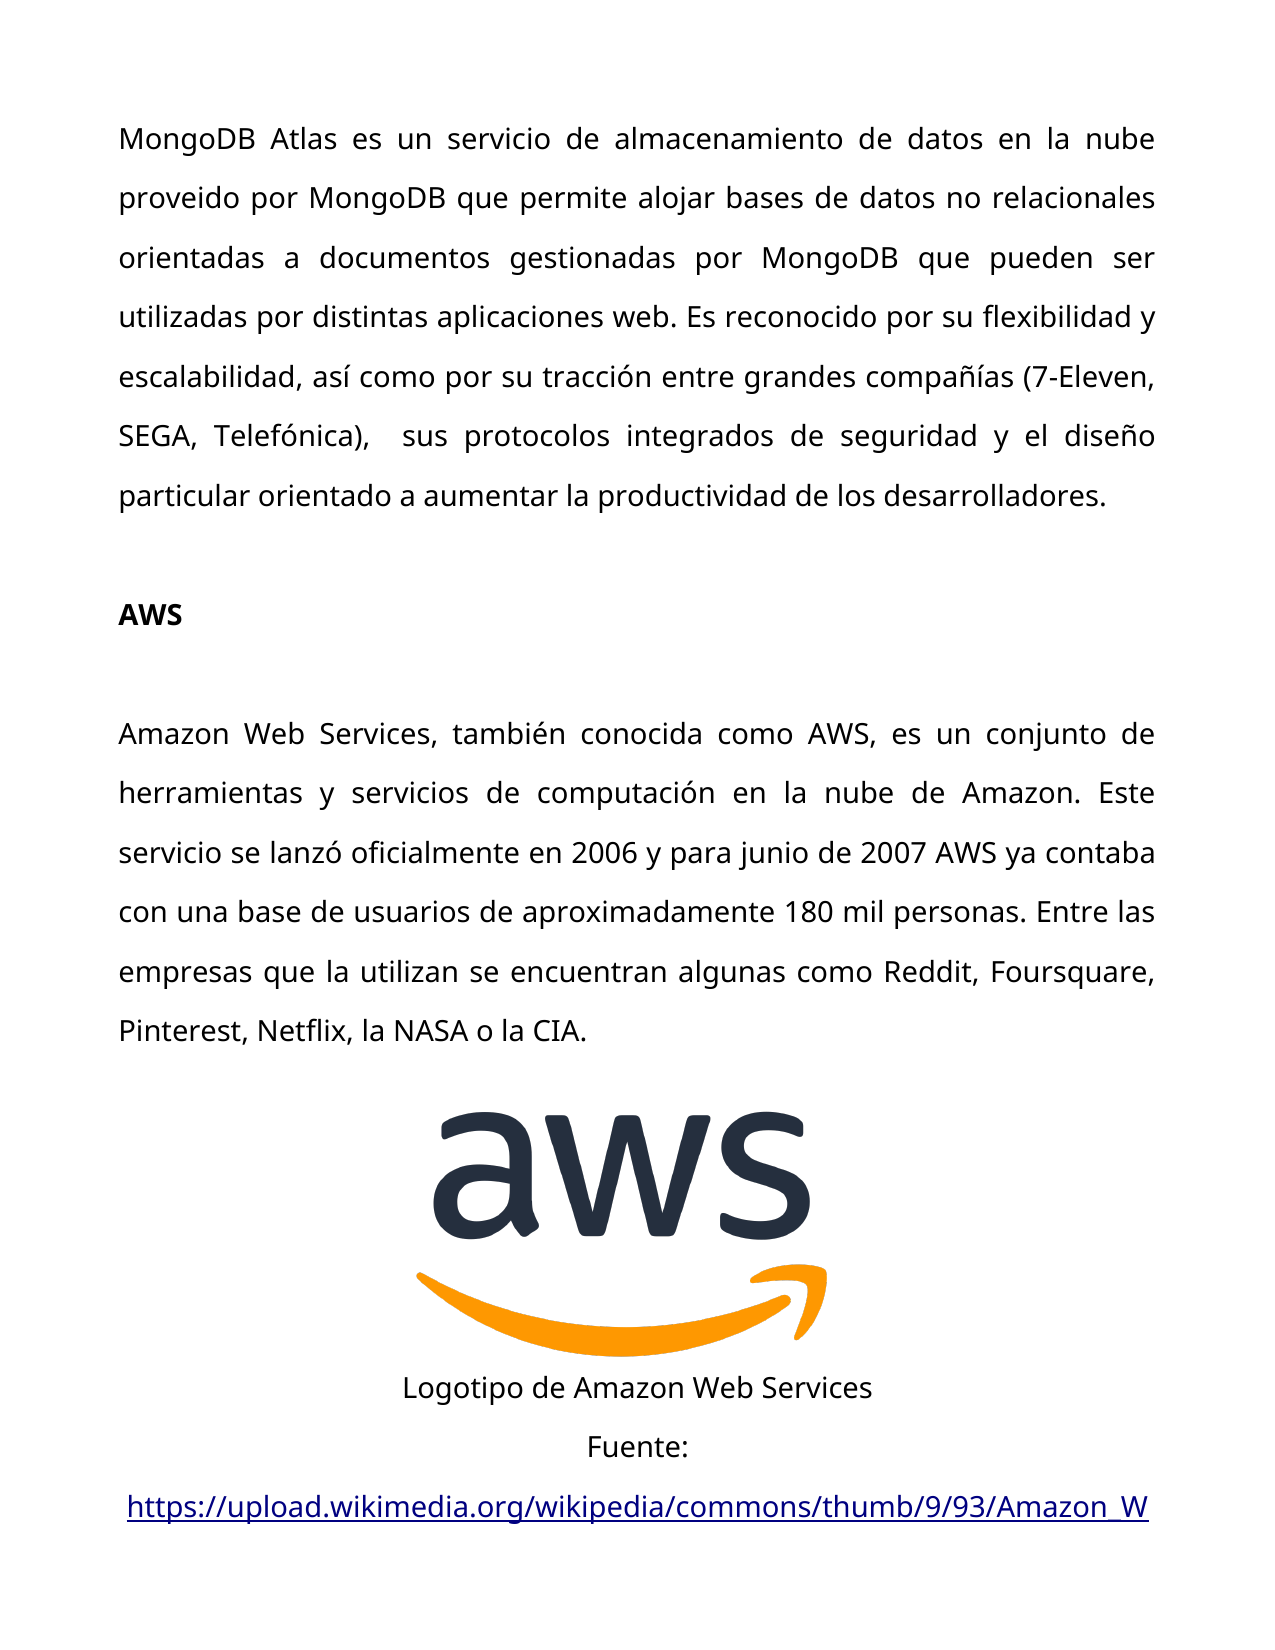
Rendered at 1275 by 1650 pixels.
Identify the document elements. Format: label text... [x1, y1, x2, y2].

text AWS [118, 594, 1157, 634]
text Fuente: https://upload.wikimedia.org/wikipedia/commons/thumb/9/93/Amazon_W [118, 1427, 1157, 1526]
text MongoDB Atlas es un servicio de almacenamiento de datos en la nube proveido por MongoDB que permite alojar bases de datos no relacionales orientadas a documentos gestionadas por MongoDB que pueden ser utilizadas por distintas aplicaciones web. Es reconocido por su flexibilidad y escalabilidad, así como por su tracción entre grandes compañías (7-Eleven, SEGA, Telefónica), sus protocolos integrados de seguridad y el diseño particular orientado a aumentar la productividad de los desarrolladores. [118, 118, 1157, 515]
text Logotipo de Amazon Web Services [118, 1367, 1157, 1407]
picture [414, 1110, 829, 1358]
text Amazon Web Services, también conocida como AWS, es un conjunto de herramientas y servicios de computación en la nube de Amazon. Este servicio se lanzó oficialmente en 2006 y para junio de 2007 AWS ya contaba con una base de usuarios de aproximadamente 180 mil personas. Entre las empresas que la utilizan se encuentran algunas como Reddit, Foursquare, Pinterest, Netflix, la NASA o la CIA. [118, 713, 1157, 1050]
